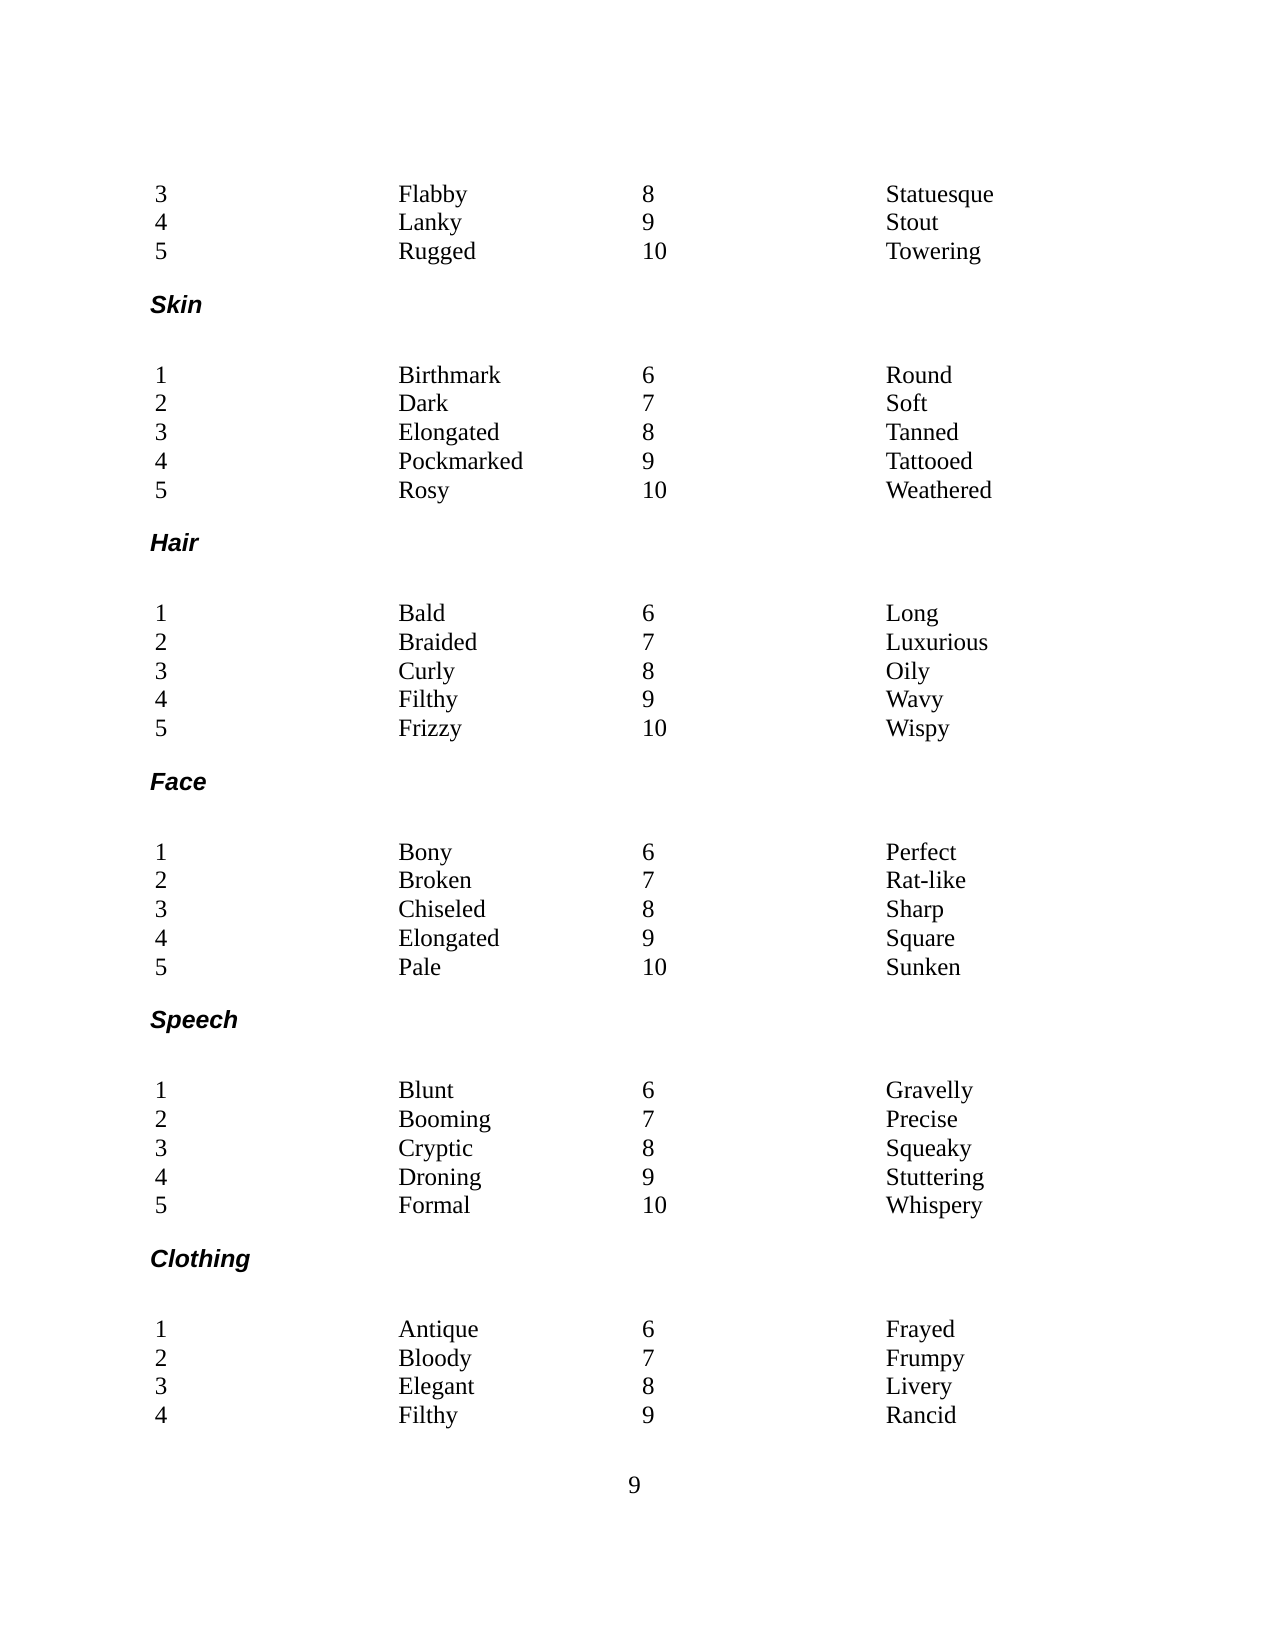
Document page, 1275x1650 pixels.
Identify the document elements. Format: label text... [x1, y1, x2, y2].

table_cell 2 [150, 1104, 394, 1133]
subtitle Hair [150, 528, 1125, 557]
table_cell 9 [638, 1162, 881, 1190]
table_cell Gravelly [881, 1075, 1125, 1104]
table_cell Rosy [394, 475, 637, 503]
table_cell 5 [150, 952, 394, 981]
table_cell 6 [638, 1075, 881, 1104]
table_header [394, 331, 637, 360]
subtitle Clothing [150, 1244, 1125, 1273]
table_cell 2 [150, 627, 394, 656]
table_header [394, 570, 637, 598]
table_header [881, 150, 1125, 179]
table_cell 3 [150, 656, 394, 684]
table_cell Rancid [881, 1400, 1125, 1429]
table_header [150, 1285, 394, 1314]
table_header [150, 150, 394, 179]
table_cell Flabby [394, 179, 637, 207]
table_cell 1 [150, 598, 394, 627]
table_cell Curly [394, 656, 637, 684]
table_header [638, 570, 881, 598]
table_cell 5 [150, 1190, 394, 1219]
table_cell 5 [150, 475, 394, 503]
table_cell 7 [638, 1104, 881, 1133]
table_cell 4 [150, 923, 394, 952]
table_cell Squeaky [881, 1133, 1125, 1162]
table_cell 1 [150, 1075, 394, 1104]
table_header [881, 1285, 1125, 1314]
table_header [150, 570, 394, 598]
table_cell 7 [638, 627, 881, 656]
table_cell Oily [881, 656, 1125, 684]
table_header [638, 1047, 881, 1075]
table_cell 3 [150, 179, 394, 207]
table_cell 3 [150, 1371, 394, 1400]
table_cell Bloody [394, 1343, 637, 1371]
table_cell Whispery [881, 1190, 1125, 1219]
table_cell 6 [638, 360, 881, 388]
table_cell Tattooed [881, 446, 1125, 475]
table_cell Sunken [881, 952, 1125, 981]
table_cell Elongated [394, 417, 637, 446]
table_cell 4 [150, 685, 394, 713]
table_cell Elegant [394, 1371, 637, 1400]
table_cell Frayed [881, 1314, 1125, 1343]
table_cell Formal [394, 1190, 637, 1219]
table_cell 8 [638, 1371, 881, 1400]
table_cell 8 [638, 417, 881, 446]
table_cell Filthy [394, 685, 637, 713]
table_header [881, 808, 1125, 837]
table_cell Livery [881, 1371, 1125, 1400]
table_cell Bald [394, 598, 637, 627]
table_cell 4 [150, 446, 394, 475]
table_cell 7 [638, 389, 881, 417]
table_cell 9 [638, 923, 881, 952]
table_cell Statuesque [881, 179, 1125, 207]
table_header [638, 331, 881, 360]
table_cell Wavy [881, 685, 1125, 713]
table_cell 10 [638, 713, 881, 742]
table_cell Chiseled [394, 894, 637, 923]
subtitle Skin [150, 290, 1125, 318]
table_cell 9 [638, 1400, 881, 1429]
table_cell Bony [394, 837, 637, 866]
table_cell Frumpy [881, 1343, 1125, 1371]
table_cell Precise [881, 1104, 1125, 1133]
table_cell 9 [638, 446, 881, 475]
table_cell 2 [150, 1343, 394, 1371]
table_cell Dark [394, 389, 637, 417]
table_cell 8 [638, 179, 881, 207]
table_cell 8 [638, 1133, 881, 1162]
table_header [150, 808, 394, 837]
table_cell Soft [881, 389, 1125, 417]
table_header [394, 808, 637, 837]
table_cell 2 [150, 389, 394, 417]
table_cell Stuttering [881, 1162, 1125, 1190]
table_cell 5 [150, 236, 394, 265]
table_cell 10 [638, 475, 881, 503]
table_cell 10 [638, 952, 881, 981]
table_cell Towering [881, 236, 1125, 265]
table_cell Blunt [394, 1075, 637, 1104]
table_cell Elongated [394, 923, 637, 952]
table_cell 2 [150, 866, 394, 894]
table_cell Lanky [394, 208, 637, 236]
subtitle Speech [150, 1006, 1125, 1034]
table_cell 1 [150, 837, 394, 866]
table_header [881, 1047, 1125, 1075]
subtitle Face [150, 767, 1125, 796]
table_header [881, 570, 1125, 598]
table_cell Booming [394, 1104, 637, 1133]
table_cell Pockmarked [394, 446, 637, 475]
table_cell 10 [638, 236, 881, 265]
table_cell 7 [638, 866, 881, 894]
table_header [150, 1047, 394, 1075]
table_cell Stout [881, 208, 1125, 236]
table_cell 8 [638, 656, 881, 684]
table_cell Droning [394, 1162, 637, 1190]
table_cell 9 [638, 685, 881, 713]
table_cell Rat-like [881, 866, 1125, 894]
table_cell Perfect [881, 837, 1125, 866]
table_cell 8 [638, 894, 881, 923]
table_cell 4 [150, 208, 394, 236]
table_header [881, 331, 1125, 360]
table_cell Luxurious [881, 627, 1125, 656]
table_cell 1 [150, 1314, 394, 1343]
table_cell 6 [638, 598, 881, 627]
table_header [150, 331, 394, 360]
table_header [638, 1285, 881, 1314]
table_cell Long [881, 598, 1125, 627]
table_cell Tanned [881, 417, 1125, 446]
table_cell 3 [150, 1133, 394, 1162]
table_cell 6 [638, 1314, 881, 1343]
table_cell 3 [150, 894, 394, 923]
table_header [394, 150, 637, 179]
table_cell 4 [150, 1162, 394, 1190]
table_cell Weathered [881, 475, 1125, 503]
table_cell 9 [638, 208, 881, 236]
table_cell 10 [638, 1190, 881, 1219]
table_cell 6 [638, 837, 881, 866]
table_cell 1 [150, 360, 394, 388]
table_cell 7 [638, 1343, 881, 1371]
table_cell Antique [394, 1314, 637, 1343]
table_cell Sharp [881, 894, 1125, 923]
table_cell Birthmark [394, 360, 637, 388]
table_cell 3 [150, 417, 394, 446]
table_cell 4 [150, 1400, 394, 1429]
table_cell Frizzy [394, 713, 637, 742]
table_cell Square [881, 923, 1125, 952]
table_cell Wispy [881, 713, 1125, 742]
table_cell Braided [394, 627, 637, 656]
table_header [394, 1285, 637, 1314]
table_header [394, 1047, 637, 1075]
table_cell Pale [394, 952, 637, 981]
table_cell Broken [394, 866, 637, 894]
table_cell 5 [150, 713, 394, 742]
table_header [638, 150, 881, 179]
table_cell Cryptic [394, 1133, 637, 1162]
table_cell Filthy [394, 1400, 637, 1429]
table_cell Round [881, 360, 1125, 388]
table_header [638, 808, 881, 837]
table_cell Rugged [394, 236, 637, 265]
